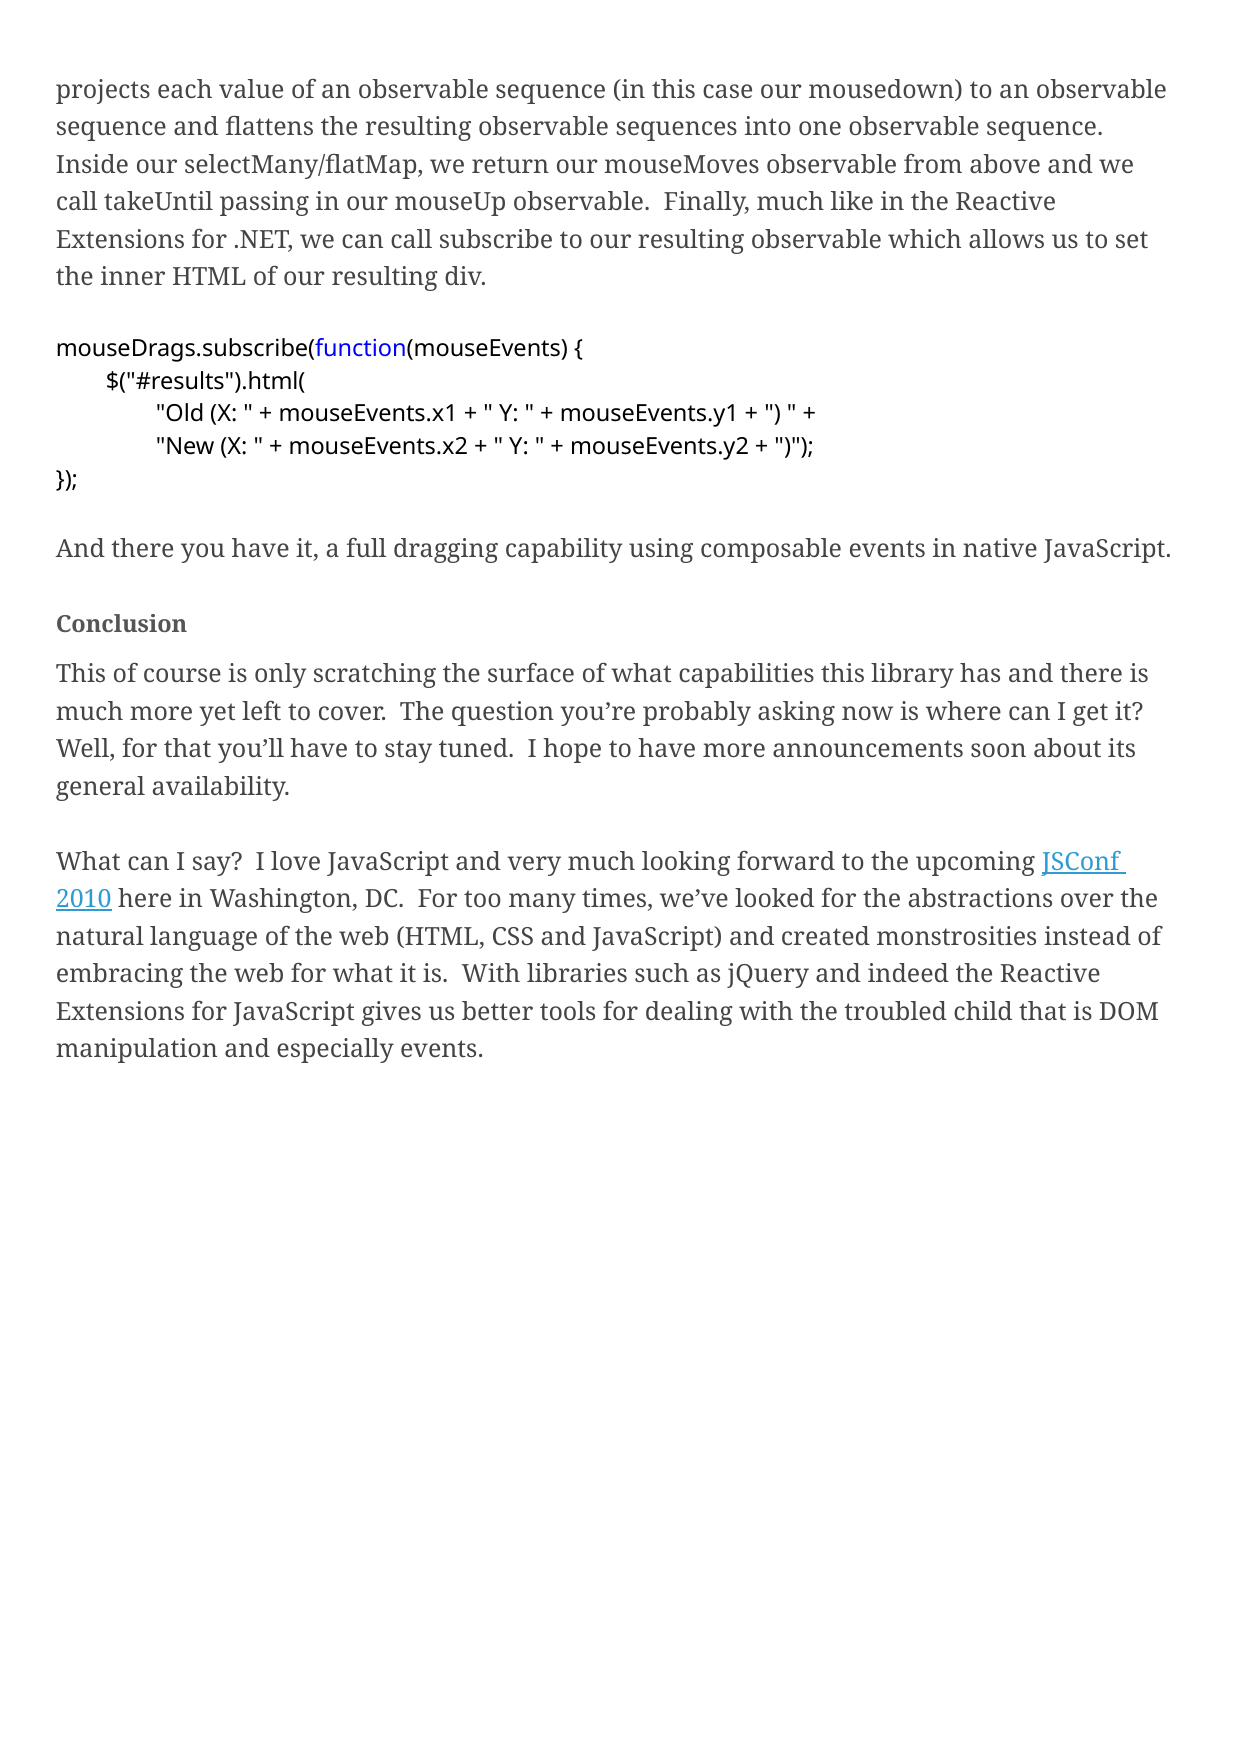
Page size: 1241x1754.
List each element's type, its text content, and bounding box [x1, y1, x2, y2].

text This of course is only scratching the surface of what capabilities this library has and there is much more yet left to cover. The question you’re probably asking now is where can I get it? Well, for that you’ll have to stay tuned. I hope to have more announcements soon about its general availability. [56, 652, 1178, 802]
text And there you have it, a full dragging capability using composable events in native JavaScript. [56, 527, 1178, 565]
text "New (X: " + mouseEvents.x2 + " Y: " + mouseEvents.y2 + ")"); [56, 429, 1178, 462]
text What can I say? I love JavaScript and very much looking forward to the upcoming JSConf 2010 here in Washington, DC. For too many times, we’ve looked for the abstractions over the natural language of the web (HTML, CSS and JavaScript) and created monstrosities instead of embracing the web for what it is. With libraries such as jQuery and indeed the Reactive Extensions for JavaScript gives us better tools for dealing with the troubled child that is DOM manipulation and especially events. [56, 840, 1178, 1065]
text mouseDrags.subscribe(function(mouseEvents) { [56, 330, 1178, 363]
subtitle Conclusion [56, 602, 1178, 640]
text $("#results").html( [56, 363, 1178, 396]
text "Old (X: " + mouseEvents.x1 + " Y: " + mouseEvents.y1 + ") " + [56, 396, 1178, 429]
text }); [56, 462, 1178, 494]
text projects each value of an observable sequence (in this case our mousedown) to an observable sequence and flattens the resulting observable sequences into one observable sequence. Inside our selectMany/flatMap, we return our mouseMoves observable from above and we call takeUntil passing in our mouseUp observable. Finally, much like in the Reactive Extensions for .NET, we can call subscribe to our resulting observable which allows us to set the inner HTML of our resulting div. [56, 68, 1178, 293]
